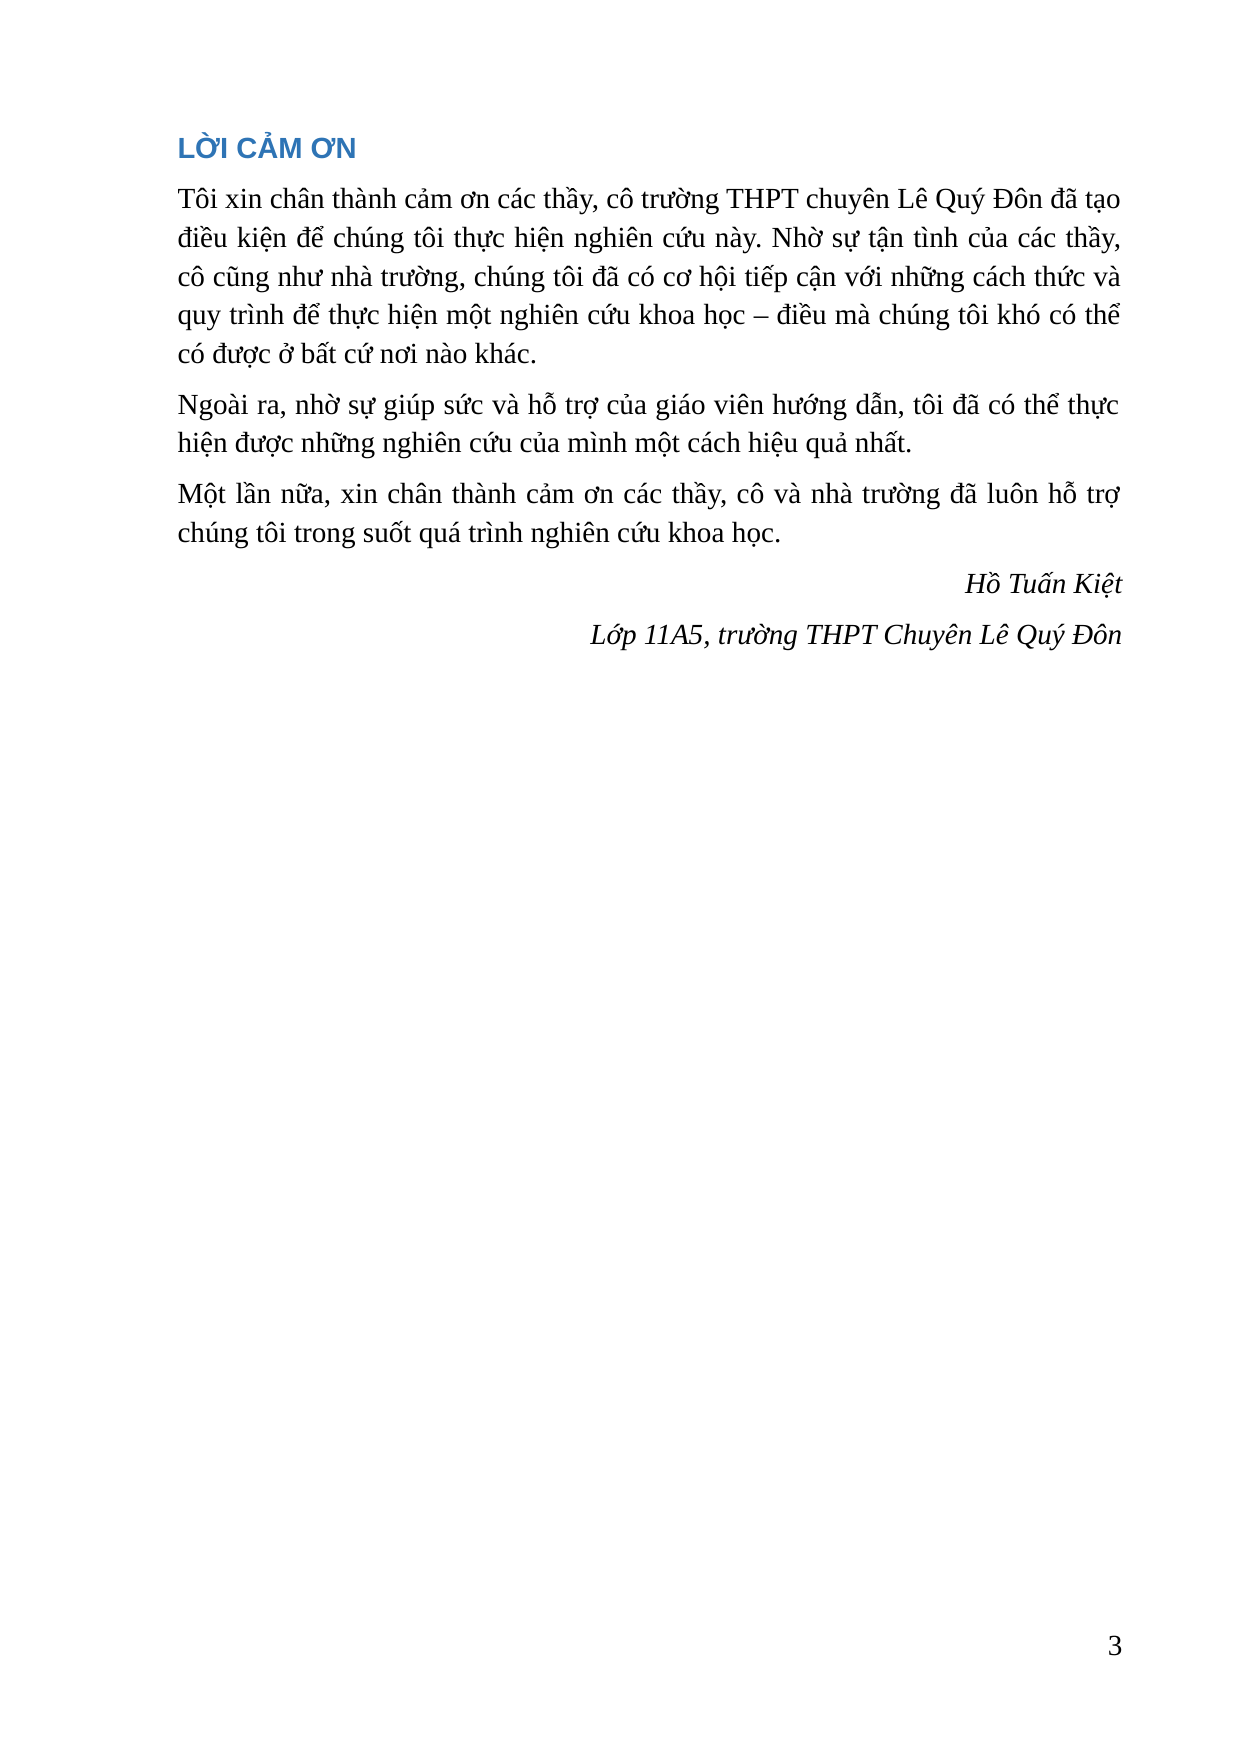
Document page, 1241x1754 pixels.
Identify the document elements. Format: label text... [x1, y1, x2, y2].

text Ngoài ra, nhờ sự giúp sức và hỗ trợ của giáo viên hướng dẫn, tôi đã có thể thực hiện được những nghiên cứu của mình một cách hiệu quả nhất. [177, 387, 1122, 459]
text Hồ Tuấn Kiệt [177, 566, 1122, 599]
text Lớp 11A5, trường THPT Chuyên Lê Quý Đôn [177, 617, 1122, 651]
subtitle LỜI CẢM ƠN [177, 131, 1122, 164]
text Tôi xin chân thành cảm ơn các thầy, cô trường THPT chuyên Lê Quý Đôn đã tạo điều kiện để chúng tôi thực hiện nghiên cứu này. Nhờ sự tận tình của các thầy, cô cũng như nhà trường, chúng tôi đã có cơ hội tiếp cận với những cách thức và quy trình để thực hiện một nghiên cứu khoa học – điều mà chúng tôi khó có thể có được ở bất cứ nơi nào khác. [177, 182, 1122, 369]
text Một lần nữa, xin chân thành cảm ơn các thầy, cô và nhà trường đã luôn hỗ trợ chúng tôi trong suốt quá trình nghiên cứu khoa học. [177, 476, 1122, 548]
